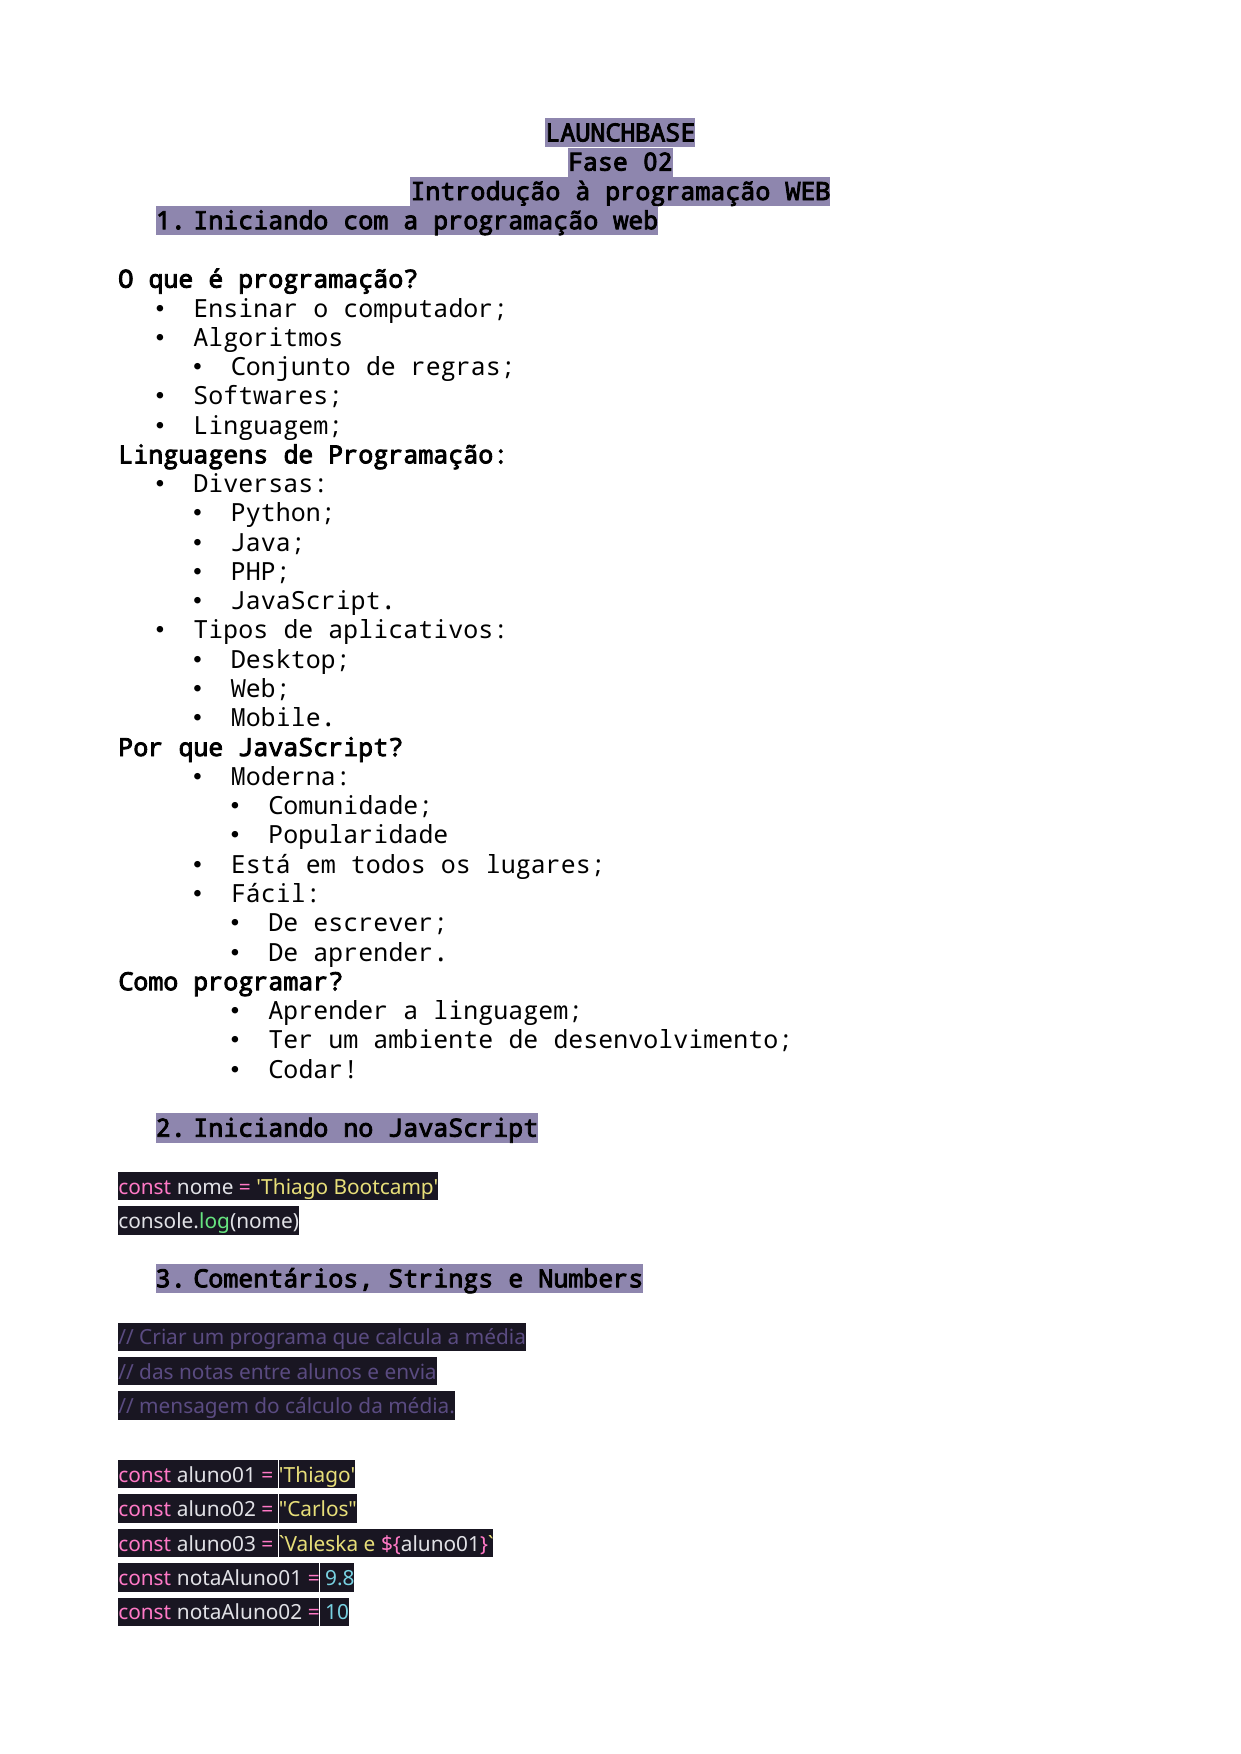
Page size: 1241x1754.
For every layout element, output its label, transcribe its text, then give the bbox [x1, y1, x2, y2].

list Codar! [231, 1055, 1122, 1084]
list Iniciando no JavaScript [193, 1113, 1122, 1143]
list Java; [193, 528, 1122, 557]
text LAUNCHBASE [118, 118, 1122, 147]
list Web; [193, 674, 1122, 703]
list Iniciando com a programação web [193, 206, 1122, 235]
list Fácil: [193, 879, 1122, 908]
text // das notas entre alunos e envia [118, 1351, 1122, 1385]
list Está em todos os lugares; [193, 850, 1122, 879]
list Mobile. [193, 703, 1122, 733]
list Moderna: [193, 762, 1122, 791]
list Comentários, Strings e Numbers [193, 1264, 1122, 1293]
text Linguagens de Programação: [118, 440, 1122, 469]
text const aluno03 = `Valeska e ${aluno01}` [118, 1523, 1122, 1557]
list Tipos de aplicativos: [156, 616, 1122, 645]
text // Criar um programa que calcula a média [118, 1322, 1122, 1351]
list Popularidade [231, 821, 1122, 850]
list Linguagem; [156, 411, 1122, 440]
list Python; [193, 499, 1122, 528]
text Por que JavaScript? [118, 733, 1122, 762]
list Comunidade; [231, 791, 1122, 821]
list Ter um ambiente de desenvolvimento; [231, 1026, 1122, 1055]
text O que é programação? [118, 264, 1122, 294]
list Algoritmos [156, 323, 1122, 352]
text const aluno02 = "Carlos" [118, 1488, 1122, 1523]
text const notaAluno02 = 10 [118, 1592, 1122, 1626]
list JavaScript. [193, 586, 1122, 616]
list Diversas: [156, 469, 1122, 499]
text const notaAluno01 = 9.8 [118, 1557, 1122, 1592]
text // mensagem do cálculo da média. [118, 1385, 1122, 1420]
list Softwares; [156, 382, 1122, 411]
list Ensinar o computador; [156, 294, 1122, 323]
list Conjunto de regras; [193, 352, 1122, 382]
text Introdução à programação WEB [118, 177, 1122, 206]
list PHP; [193, 557, 1122, 586]
list Aprender a linguagem; [231, 996, 1122, 1026]
text console.log(nome) [118, 1200, 1122, 1235]
list Desktop; [193, 645, 1122, 674]
text Fase 02 [118, 147, 1122, 177]
text Como programar? [118, 967, 1122, 996]
list De aprender. [231, 938, 1122, 967]
list De escrever; [231, 908, 1122, 938]
text const nome = 'Thiago Bootcamp' [118, 1172, 1122, 1200]
text const aluno01 = 'Thiago' [118, 1454, 1122, 1488]
